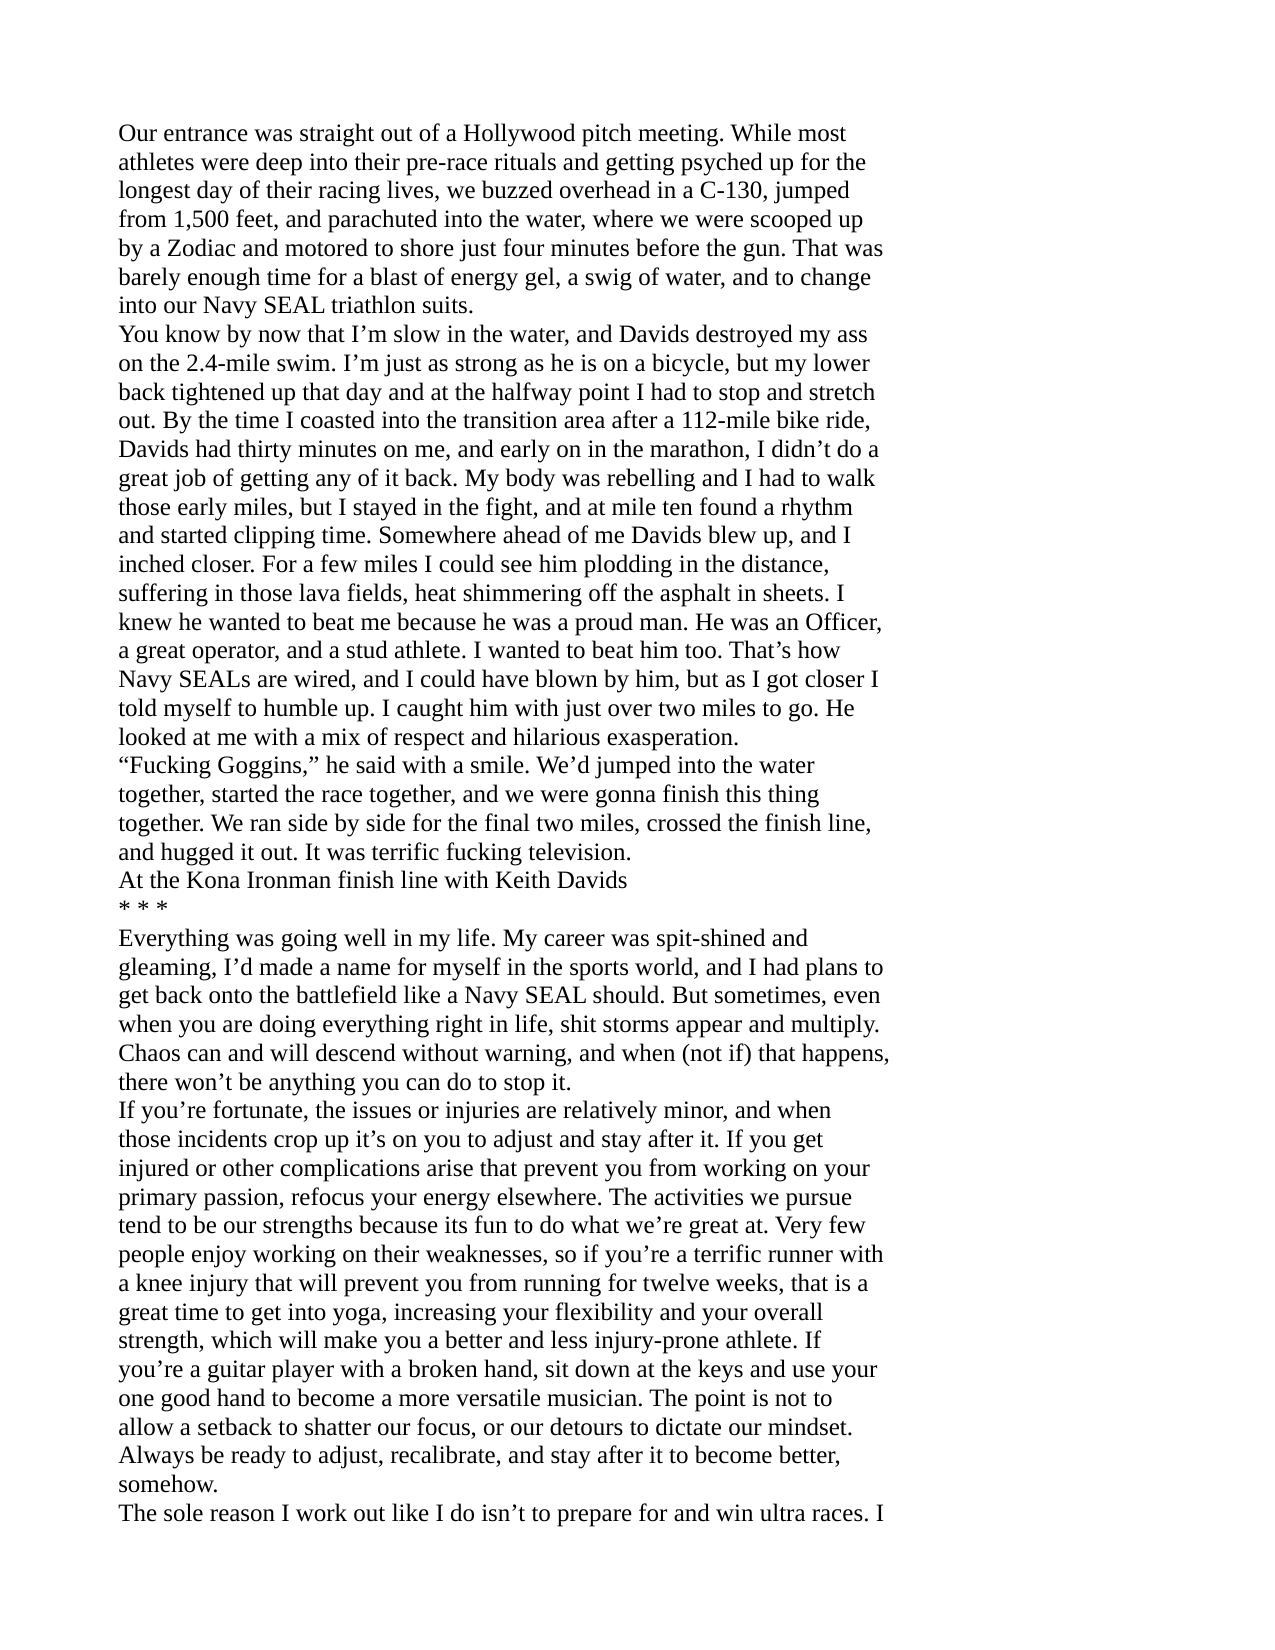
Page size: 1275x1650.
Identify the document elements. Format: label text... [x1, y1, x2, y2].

text together. We ran side by side for the final two miles, crossed the finish line, [118, 808, 1157, 837]
text there won’t be anything you can do to stop it. [118, 1067, 1157, 1096]
text barely enough time for a blast of energy gel, a swig of water, and to change [118, 262, 1157, 291]
text gleaming, I’d made a name for myself in the sports world, and I had plans to [118, 952, 1157, 981]
text longest day of their racing lives, we buzzed overhead in a C-130, jumped [118, 176, 1157, 204]
text those early miles, but I stayed in the fight, and at mile ten found a rhythm [118, 492, 1157, 521]
text The sole reason I work out like I do isn’t to prepare for and win ultra races. I [118, 1498, 1157, 1527]
text You know by now that I’m slow in the water, and Davids destroyed my ass [118, 319, 1157, 348]
text told myself to humble up. I caught him with just over two miles to go. He [118, 693, 1157, 722]
text If you’re fortunate, the issues or injuries are relatively minor, and when [118, 1096, 1157, 1124]
text primary passion, refocus your energy elsewhere. The activities we pursue [118, 1182, 1157, 1211]
text injured or other complications arise that prevent you from working on your [118, 1153, 1157, 1182]
text into our Navy SEAL triathlon suits. [118, 291, 1157, 319]
text you’re a guitar player with a broken hand, sit down at the keys and use your [118, 1354, 1157, 1383]
text a great operator, and a stud athlete. I wanted to beat him too. That’s how [118, 636, 1157, 664]
text tend to be our strengths because its fun to do what we’re great at. Very few [118, 1211, 1157, 1239]
text get back onto the battlefield like a Navy SEAL should. But sometimes, even [118, 981, 1157, 1009]
text when you are doing everything right in life, shit storms appear and multiply. [118, 1009, 1157, 1038]
text “Fucking Goggins,” he said with a smile. We’d jumped into the water [118, 751, 1157, 779]
text Chaos can and will descend without warning, and when (not if) that happens, [118, 1038, 1157, 1067]
text knew he wanted to beat me because he was a proud man. He was an Officer, [118, 607, 1157, 636]
text allow a setback to shatter our focus, or our detours to dictate our mindset. [118, 1412, 1157, 1441]
text Everything was going well in my life. My career was spit-shined and [118, 923, 1157, 952]
text suffering in those lava fields, heat shimmering off the asphalt in sheets. I [118, 578, 1157, 607]
text * * * [118, 894, 1157, 923]
text Navy SEALs are wired, and I could have blown by him, but as I got closer I [118, 664, 1157, 693]
text athletes were deep into their pre-race rituals and getting psyched up for the [118, 147, 1157, 176]
text people enjoy working on their weaknesses, so if you’re a terrific runner with [118, 1239, 1157, 1268]
text and started clipping time. Somewhere ahead of me Davids blew up, and I [118, 521, 1157, 549]
text those incidents crop up it’s on you to adjust and stay after it. If you get [118, 1124, 1157, 1153]
text and hugged it out. It was terrific fucking television. [118, 837, 1157, 866]
text one good hand to become a more versatile musician. The point is not to [118, 1383, 1157, 1412]
text great job of getting any of it back. My body was rebelling and I had to walk [118, 463, 1157, 492]
text great time to get into yoga, increasing your flexibility and your overall [118, 1297, 1157, 1326]
text looked at me with a mix of respect and hilarious exasperation. [118, 722, 1157, 751]
text on the 2.4-mile swim. I’m just as strong as he is on a bicycle, but my lower [118, 348, 1157, 377]
text somehow. [118, 1469, 1157, 1498]
text Our entrance was straight out of a Hollywood pitch meeting. While most [118, 118, 1157, 147]
text out. By the time I coasted into the transition area after a 112-mile bike ride, [118, 406, 1157, 434]
text a knee injury that will prevent you from running for twelve weeks, that is a [118, 1268, 1157, 1297]
text At the Kona Ironman finish line with Keith Davids [118, 866, 1157, 894]
text by a Zodiac and motored to shore just four minutes before the gun. That was [118, 233, 1157, 262]
text from 1,500 feet, and parachuted into the water, where we were scooped up [118, 204, 1157, 233]
text together, started the race together, and we were gonna finish this thing [118, 779, 1157, 808]
text strength, which will make you a better and less injury-prone athlete. If [118, 1326, 1157, 1354]
text back tightened up that day and at the halfway point I had to stop and stretch [118, 377, 1157, 406]
text Always be ready to adjust, recalibrate, and stay after it to become better, [118, 1441, 1157, 1469]
text Davids had thirty minutes on me, and early on in the marathon, I didn’t do a [118, 434, 1157, 463]
text inched closer. For a few miles I could see him plodding in the distance, [118, 549, 1157, 578]
